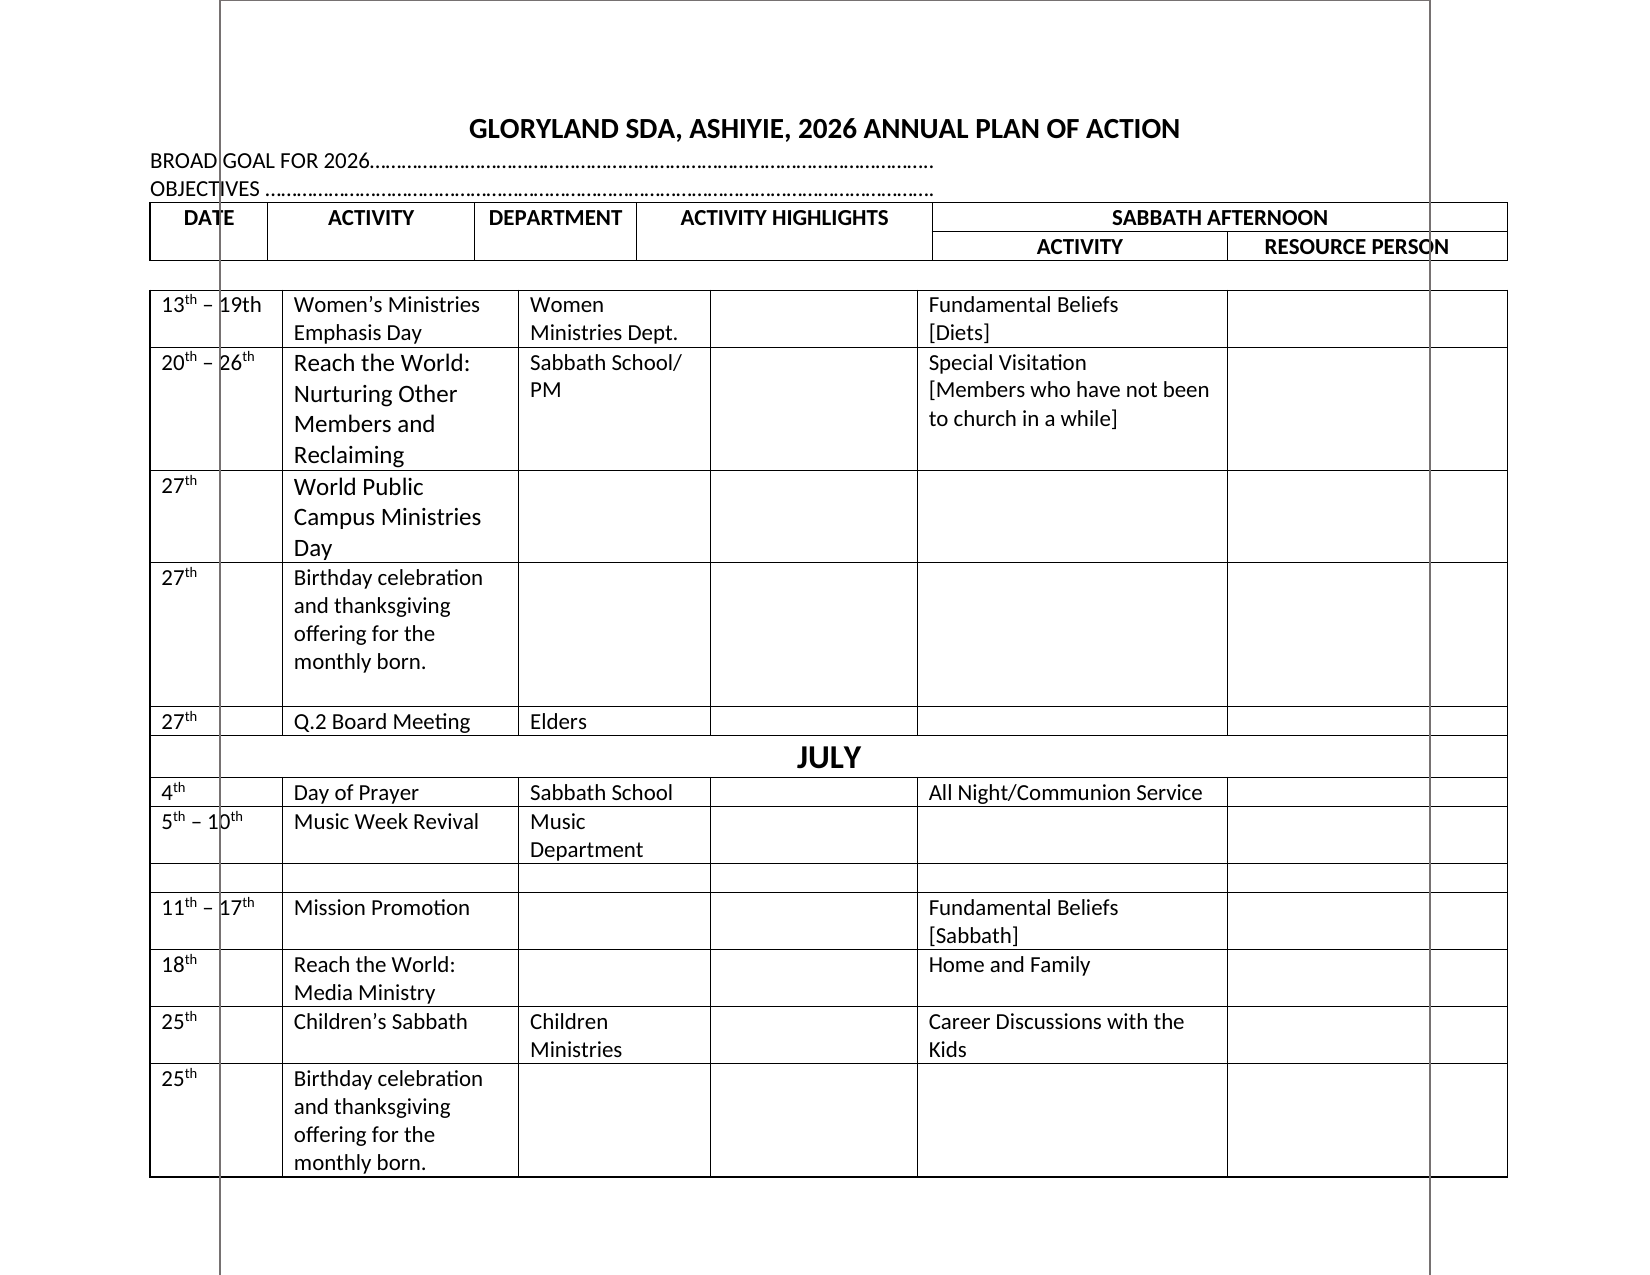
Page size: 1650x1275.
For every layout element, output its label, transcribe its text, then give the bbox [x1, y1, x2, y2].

table_cell Sabbath School [519, 778, 710, 806]
table_cell Special Visitation [Members who have not been to church in a while] [918, 348, 1227, 470]
table_cell [1431, 950, 1507, 1006]
table_cell [1431, 1064, 1507, 1176]
table_cell [711, 950, 917, 1006]
table_cell Fundamental Beliefs [Diets] [918, 291, 1227, 347]
table_cell [1431, 471, 1507, 562]
table_cell 19th [221, 291, 282, 347]
table_cell [221, 864, 282, 892]
table_cell [221, 1064, 282, 1176]
table_cell Music Week Revival [283, 807, 518, 863]
table_cell Birthday celebration and thanksgiving offering for the monthly born. [283, 1064, 518, 1176]
table_cell [1228, 1064, 1429, 1176]
table_cell [519, 893, 710, 949]
table_cell [711, 807, 917, 863]
table_cell [918, 864, 1227, 892]
table_cell Career Discussions with the Kids [918, 1007, 1227, 1063]
table_cell [918, 707, 1227, 735]
table_cell [1228, 707, 1429, 735]
table_cell [151, 864, 219, 892]
table_cell Q.2 Board Meeting [283, 707, 518, 735]
table_cell All Night/Communion Service [918, 778, 1227, 806]
table_cell [1228, 348, 1429, 470]
table_cell [1431, 707, 1507, 735]
table_cell Reach the World: Nurturing Other Members and Reclaiming [283, 348, 518, 470]
table_cell Mission Promotion [283, 893, 518, 949]
table_cell [221, 950, 282, 1006]
table_cell [151, 736, 219, 777]
table_cell [1431, 563, 1507, 706]
table_cell Elders [519, 707, 710, 735]
table_cell [1228, 950, 1429, 1006]
table_cell Home and Family [918, 950, 1227, 1006]
table_cell [519, 864, 710, 892]
table_cell [283, 864, 518, 892]
table_cell World Public Campus Ministries Day [283, 471, 518, 562]
table_cell [221, 707, 282, 735]
table_cell [711, 1007, 917, 1063]
table_cell [711, 563, 917, 706]
table_cell 25th [151, 1064, 219, 1176]
table_cell Day of Prayer [283, 778, 518, 806]
table_cell 4th [151, 778, 219, 806]
table_cell Women’s Ministries Emphasis Day [283, 291, 518, 347]
table_cell [1431, 893, 1507, 949]
table_cell [918, 563, 1227, 706]
table_cell [918, 1064, 1227, 1176]
table_cell [519, 1064, 710, 1176]
table_cell Music Department [519, 807, 710, 863]
table_cell [221, 563, 282, 706]
table_cell 5th – 10th [151, 807, 219, 863]
table_cell Fundamental Beliefs [Sabbath] [918, 893, 1227, 949]
table_cell [711, 778, 917, 806]
table_cell Birthday celebration and thanksgiving offering for the monthly born. [283, 563, 518, 706]
table_cell 26th [221, 348, 282, 470]
table_cell JULY [221, 736, 1429, 777]
table_cell [711, 707, 917, 735]
table_cell [1431, 348, 1507, 470]
table_cell 27th [151, 707, 219, 735]
table_cell [1228, 864, 1429, 892]
table_cell [711, 1064, 917, 1176]
table_cell 27th [151, 471, 219, 562]
table_cell 5th – 10th [221, 807, 282, 863]
table_cell [519, 471, 710, 562]
table_cell [1228, 807, 1429, 863]
table_cell Children Ministries [519, 1007, 710, 1063]
table_cell 11th – [151, 893, 219, 949]
table_cell [519, 563, 710, 706]
table_cell Sabbath School/ PM [519, 348, 710, 470]
table_cell [711, 348, 917, 470]
table_cell 27th [151, 563, 219, 706]
table_cell [1228, 1007, 1429, 1063]
table_cell [221, 778, 282, 806]
table_cell [711, 291, 917, 347]
table_cell [711, 864, 917, 892]
table_cell [1431, 807, 1507, 863]
table_cell 13th – [151, 291, 219, 347]
table_cell 25th [151, 1007, 219, 1063]
table_cell [1431, 291, 1507, 347]
table_cell [1431, 778, 1507, 806]
table_cell 20th – [151, 348, 219, 470]
table_cell 17th [221, 893, 282, 949]
table_cell Women Ministries Dept. [519, 291, 710, 347]
table_cell Children’s Sabbath [283, 1007, 518, 1063]
table_cell [711, 471, 917, 562]
table_cell [918, 471, 1227, 562]
table_cell [918, 807, 1227, 863]
table_cell 18th [151, 950, 219, 1006]
table_cell [519, 950, 710, 1006]
table_cell [1431, 1007, 1507, 1063]
table_cell Reach the World: Media Ministry [283, 950, 518, 1006]
table_cell [1228, 563, 1429, 706]
table_cell [221, 471, 282, 562]
table_cell [1431, 864, 1507, 892]
table_cell [221, 1007, 282, 1063]
table_cell [1228, 471, 1429, 562]
table_cell [1228, 778, 1429, 806]
table_cell [1431, 736, 1507, 777]
table_cell [1228, 893, 1429, 949]
table_cell [711, 893, 917, 949]
table_cell [1228, 291, 1429, 347]
